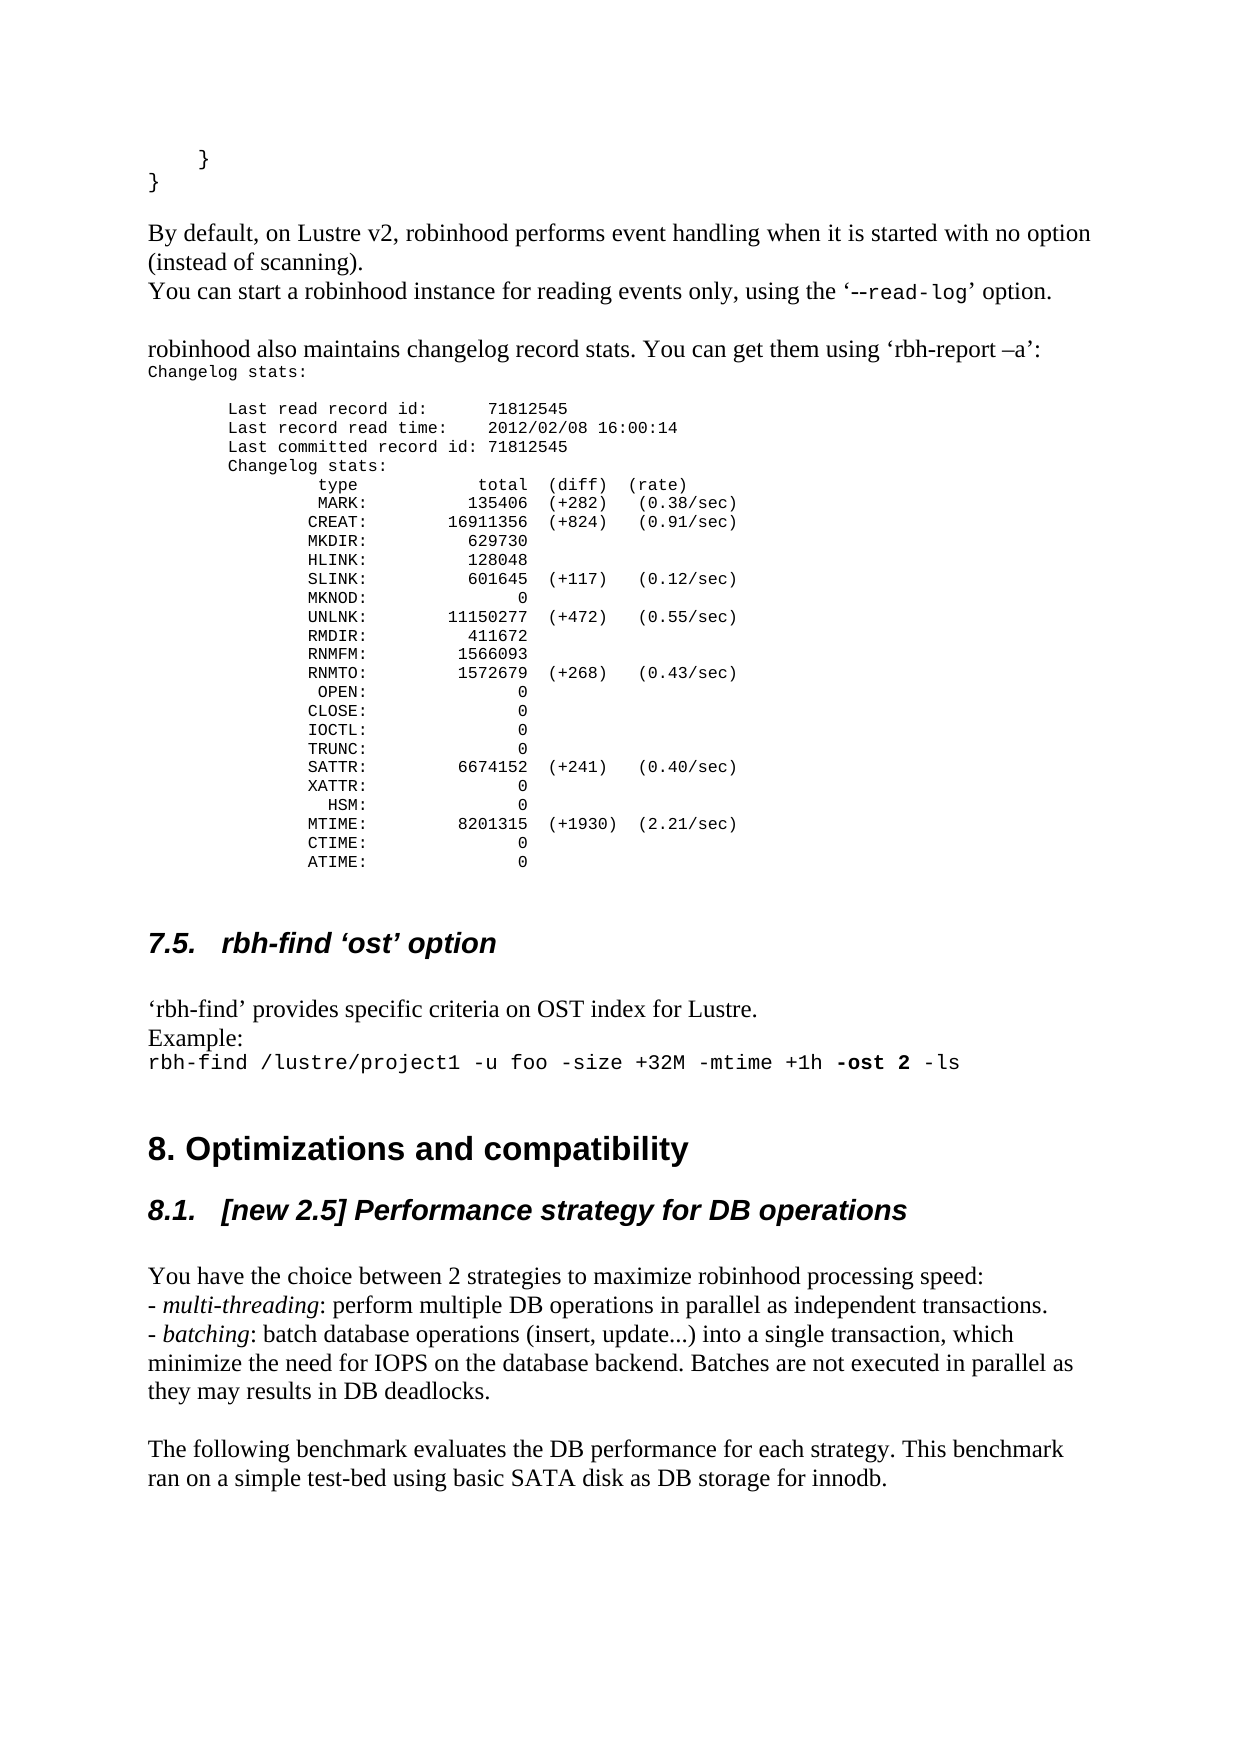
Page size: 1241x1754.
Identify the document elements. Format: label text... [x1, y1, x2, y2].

text ‘rbh-find’ provides specific criteria on OST index for Lustre. [148, 966, 1093, 1023]
text XATTR: 0 [148, 778, 1093, 797]
text RMDIR: 411672 [148, 627, 1093, 646]
text RNMTO: 1572679 (+268) (0.43/sec) [148, 665, 1093, 684]
text By default, on Lustre v2, robinhood performs event handling when it is started with no option (instead of scanning). [148, 218, 1093, 276]
subtitle Optimizations and compatibility [148, 1129, 1093, 1168]
text You can start a robinhood instance for reading events only, using the ‘--read-log’ option. [148, 276, 1093, 306]
text } [148, 171, 1093, 195]
text MTIME: 8201315 (+1930) (2.21/sec) [148, 816, 1093, 834]
text rbh-find /lustre/project1 -u foo -size +32M -mtime +1h -ost 2 -ls [148, 1052, 1093, 1076]
text IOCTL: 0 [148, 721, 1093, 740]
text - multi-threading: perform multiple DB operations in parallel as independent transactions. [148, 1290, 1093, 1319]
text type total (diff) (rate) [148, 476, 1093, 495]
text CTIME: 0 [148, 834, 1093, 853]
text OPEN: 0 [148, 684, 1093, 702]
text MKDIR: 629730 [148, 533, 1093, 552]
text robinhood also maintains changelog record stats. You can get them using ‘rbh-report –a’: [148, 334, 1093, 363]
text TRUNC: 0 [148, 740, 1093, 759]
text UNLNK: 11150277 (+472) (0.55/sec) [148, 608, 1093, 627]
text CREAT: 16911356 (+824) (0.91/sec) [148, 514, 1093, 533]
text Changelog stats: [148, 363, 1093, 382]
text HSM: 0 [148, 797, 1093, 816]
text } [148, 148, 1093, 171]
text HLINK: 128048 [148, 552, 1093, 571]
text RNMFM: 1566093 [148, 646, 1093, 665]
text MKNOD: 0 [148, 589, 1093, 608]
text - batching: batch database operations (insert, update...) into a single transaction, which minimize the need for IOPS on the database backend. Batches are not executed in parallel as they may results in DB deadlocks. [148, 1319, 1093, 1405]
text Example: [148, 1023, 1093, 1052]
text Changelog stats: [148, 457, 1093, 476]
subtitle [new 2.5] Performance strategy for DB operations [148, 1193, 1093, 1226]
text The following benchmark evaluates the DB performance for each strategy. This benchmark ran on a simple test-bed using basic SATA disk as DB storage for innodb. [148, 1434, 1093, 1491]
subtitle rbh-find ‘ost’ option [148, 926, 1093, 959]
text Last committed record id: 71812545 [148, 438, 1093, 457]
text Last record read time: 2012/02/08 16:00:14 [148, 420, 1093, 438]
text MARK: 135406 (+282) (0.38/sec) [148, 495, 1093, 514]
text Last read record id: 71812545 [148, 401, 1093, 420]
text You have the choice between 2 strategies to maximize robinhood processing speed: [148, 1261, 1093, 1290]
text CLOSE: 0 [148, 702, 1093, 721]
text SLINK: 601645 (+117) (0.12/sec) [148, 571, 1093, 589]
text ATIME: 0 [148, 853, 1093, 872]
text SATTR: 6674152 (+241) (0.40/sec) [148, 759, 1093, 778]
